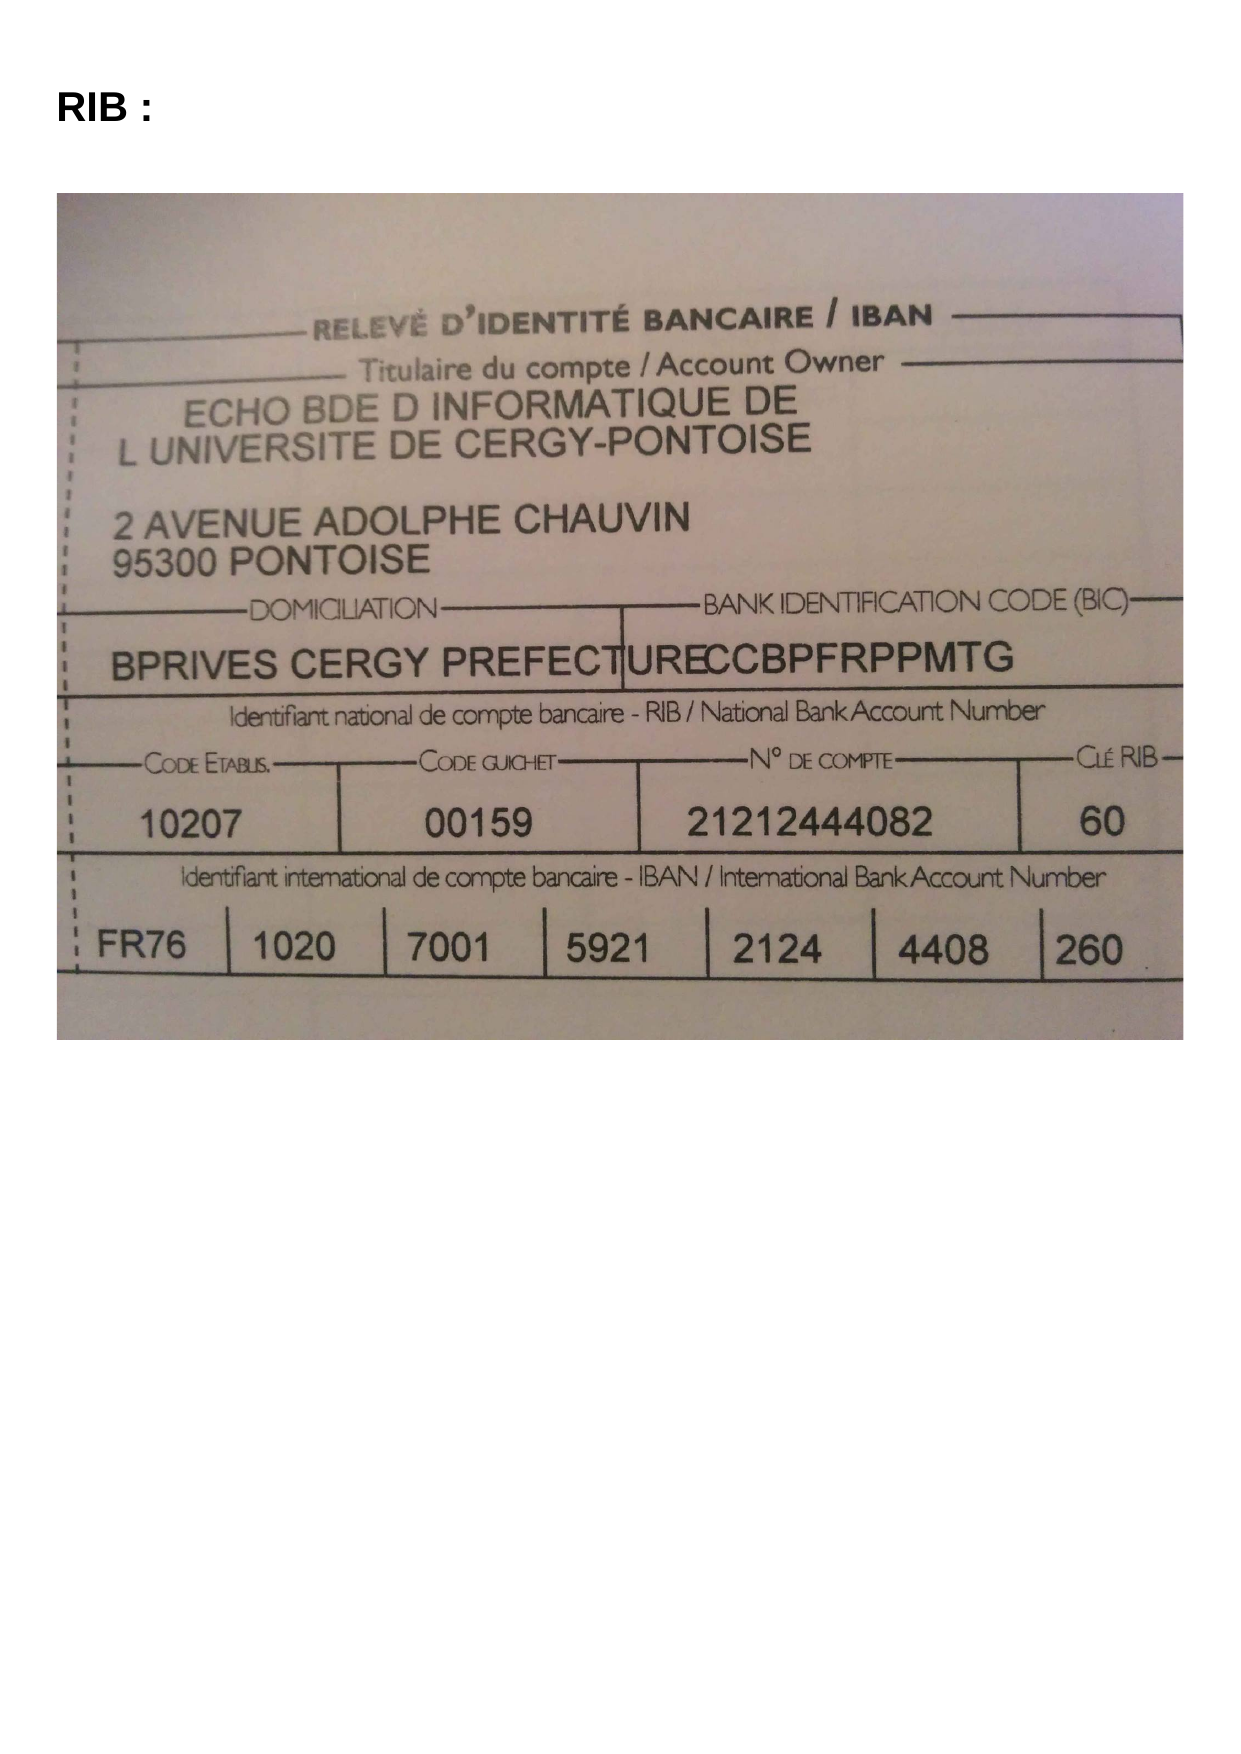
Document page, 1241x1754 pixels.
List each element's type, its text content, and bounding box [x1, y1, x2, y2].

text RIB : [56, 82, 1184, 130]
